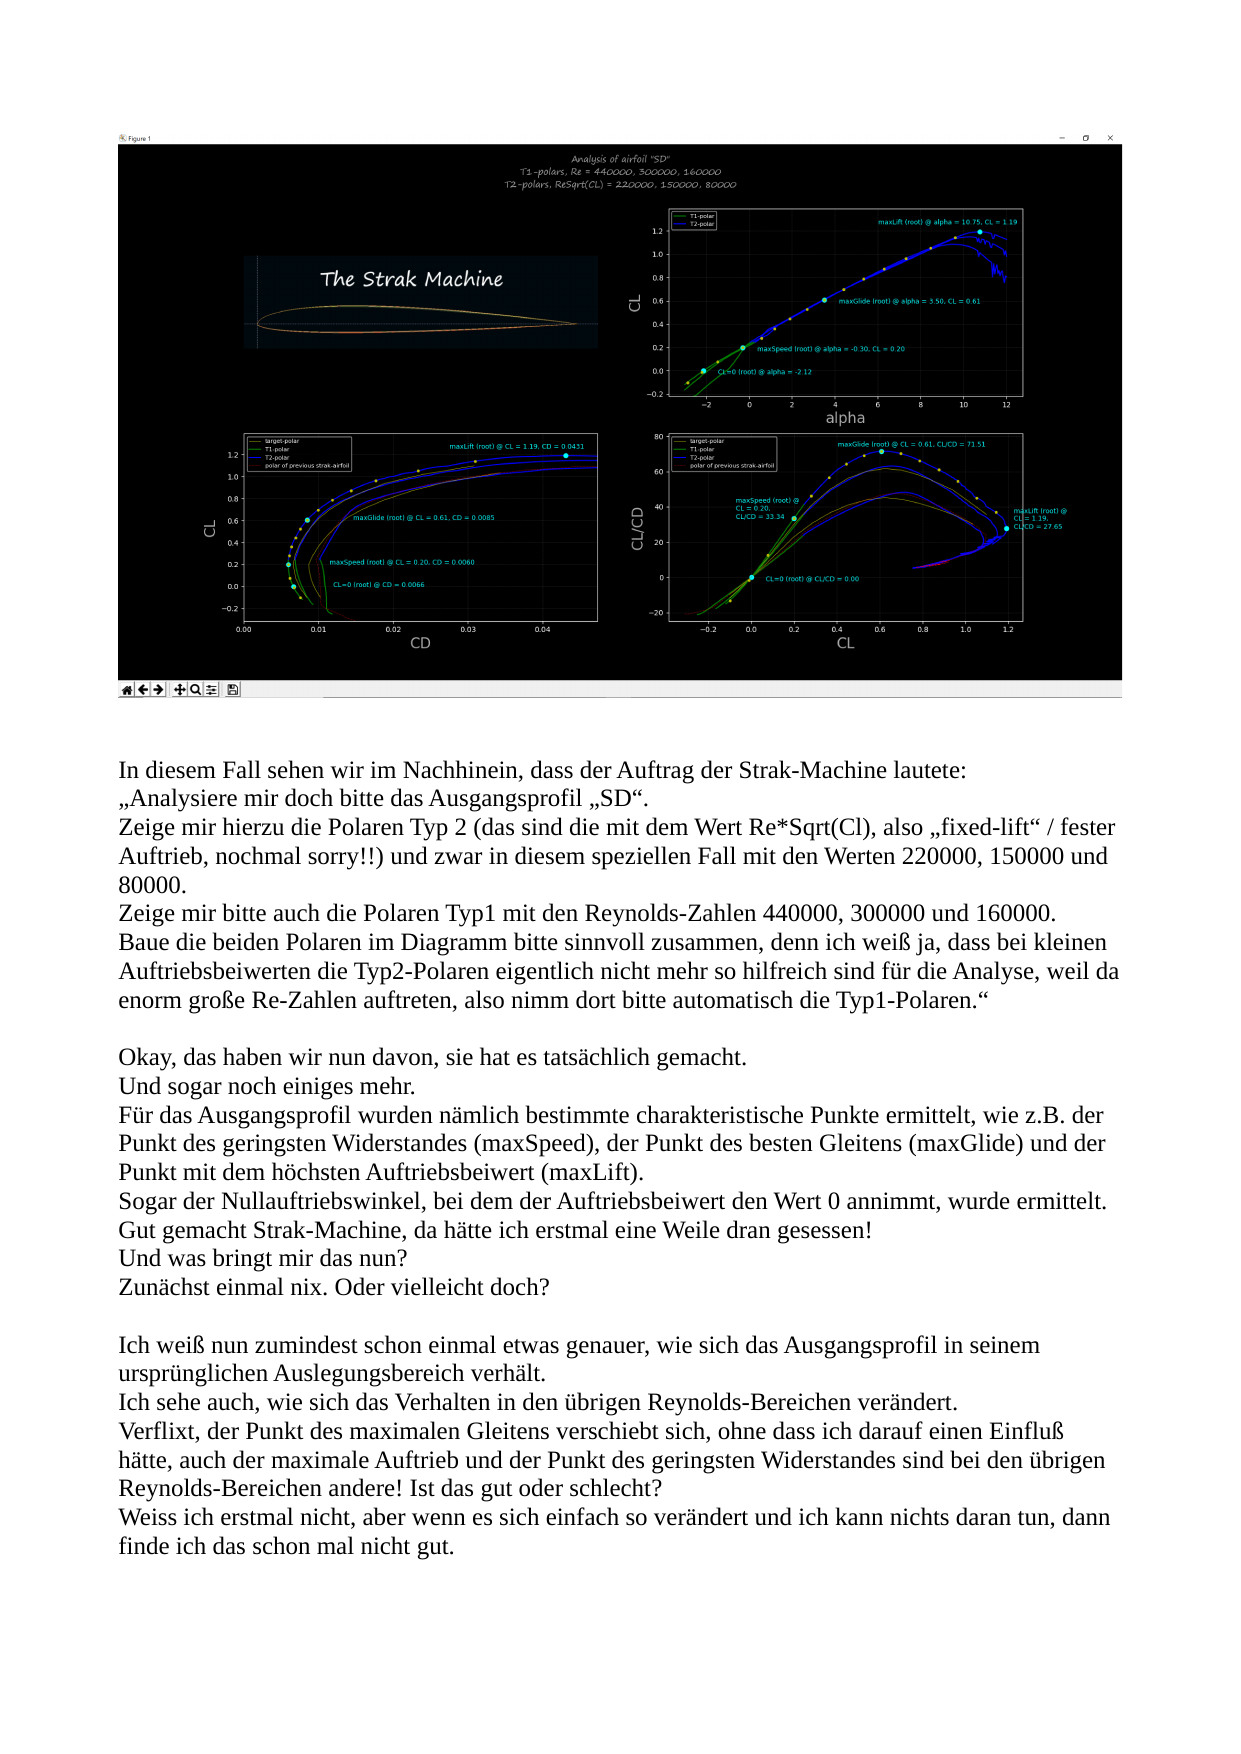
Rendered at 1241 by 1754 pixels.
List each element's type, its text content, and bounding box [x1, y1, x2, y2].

text Okay, das haben wir nun davon, sie hat es tatsächlich gemacht. [118, 1042, 1122, 1071]
text Und sogar noch einiges mehr. [118, 1071, 1122, 1100]
text Gut gemacht Strak-Machine, da hätte ich erstmal eine Weile dran gesessen! [118, 1215, 1122, 1243]
text Ich sehe auch, wie sich das Verhalten in den übrigen Reynolds-Bereichen verändert. [118, 1387, 1122, 1416]
text Weiss ich erstmal nicht, aber wenn es sich einfach so verändert und ich kann nichts daran tun, dann finde ich das schon mal nicht gut. [118, 1502, 1122, 1560]
text Zunächst einmal nix. Oder vielleicht doch? [118, 1272, 1122, 1301]
text Verflixt, der Punkt des maximalen Gleitens verschiebt sich, ohne dass ich darauf einen Einfluß hätte, auch der maximale Auftrieb und der Punkt des geringsten Widerstandes sind bei den übrigen Reynolds-Bereichen andere! Ist das gut oder schlecht? [118, 1416, 1122, 1502]
picture [118, 132, 1123, 698]
text Sogar der Nullauftriebswinkel, bei dem der Auftriebsbeiwert den Wert 0 annimmt, wurde ermittelt. [118, 1186, 1122, 1215]
text Zeige mir bitte auch die Polaren Typ1 mit den Reynolds-Zahlen 440000, 300000 und 160000. [118, 898, 1122, 927]
text „Analysiere mir doch bitte das Ausgangsprofil „SD“. [118, 783, 1122, 812]
text Zeige mir hierzu die Polaren Typ 2 (das sind die mit dem Wert Re*Sqrt(Cl), also „fixed-lift“ / fester Auftrieb, nochmal sorry!!) und zwar in diesem speziellen Fall mit den Werten 220000, 150000 und 80000. [118, 812, 1122, 898]
text Und was bringt mir das nun? [118, 1243, 1122, 1272]
text Für das Ausgangsprofil wurden nämlich bestimmte charakteristische Punkte ermittelt, wie z.B. der Punkt des geringsten Widerstandes (maxSpeed), der Punkt des besten Gleitens (maxGlide) und der Punkt mit dem höchsten Auftriebsbeiwert (maxLift). [118, 1100, 1122, 1186]
text Ich weiß nun zumindest schon einmal etwas genauer, wie sich das Ausgangsprofil in seinem ursprünglichen Auslegungsbereich verhält. [118, 1330, 1122, 1387]
text In diesem Fall sehen wir im Nachhinein, dass der Auftrag der Strak-Machine lautete: [118, 755, 1122, 783]
text Baue die beiden Polaren im Diagramm bitte sinnvoll zusammen, denn ich weiß ja, dass bei kleinen Auftriebsbeiwerten die Typ2-Polaren eigentlich nicht mehr so hilfreich sind für die Analyse, weil da enorm große Re-Zahlen auftreten, also nimm dort bitte automatisch die Typ1-Polaren.“ [118, 927, 1122, 1013]
